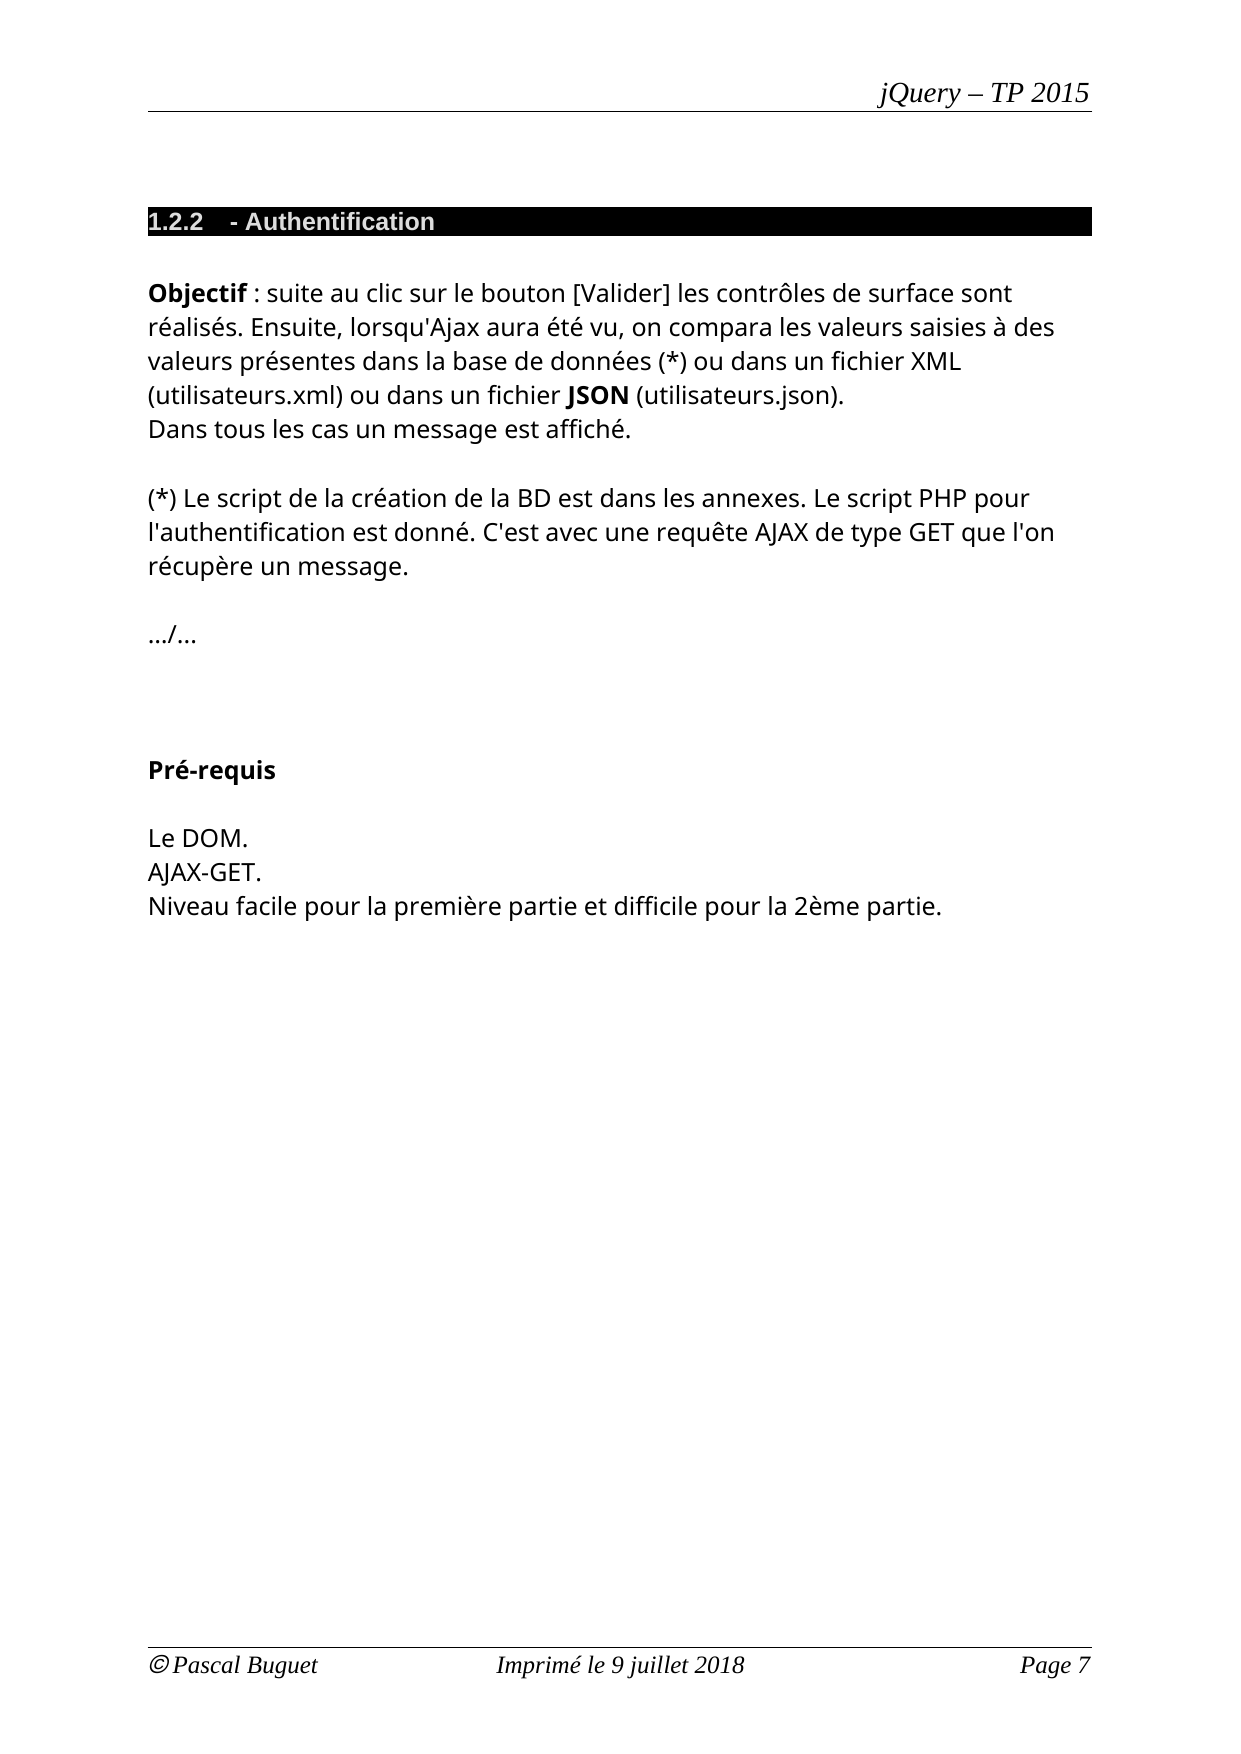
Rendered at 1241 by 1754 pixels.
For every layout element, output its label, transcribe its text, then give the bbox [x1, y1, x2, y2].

text (*) Le script de la création de la BD est dans les annexes. Le script PHP pour l'authentification est donné. C'est avec une requête AJAX de type GET que l'on récupère un message. [148, 480, 1092, 582]
text Niveau facile pour la première partie et difficile pour la 2ème partie. [148, 889, 1092, 923]
text Dans tous les cas un message est affiché. [148, 412, 1092, 446]
text Le DOM. [148, 821, 1092, 855]
text Objectif : suite au clic sur le bouton [Valider] les contrôles de surface sont réalisés. Ensuite, lorsqu'Ajax aura été vu, on compara les valeurs saisies à des valeurs présentes dans la base de données (*) ou dans un fichier XML (utilisateurs.xml) ou dans un fichier JSON (utilisateurs.json). [148, 276, 1092, 412]
subtitle - Authentification [148, 207, 1092, 236]
text Pré-requis [148, 753, 1092, 787]
text AJAX-GET. [148, 855, 1092, 889]
text …/... [148, 616, 1092, 651]
